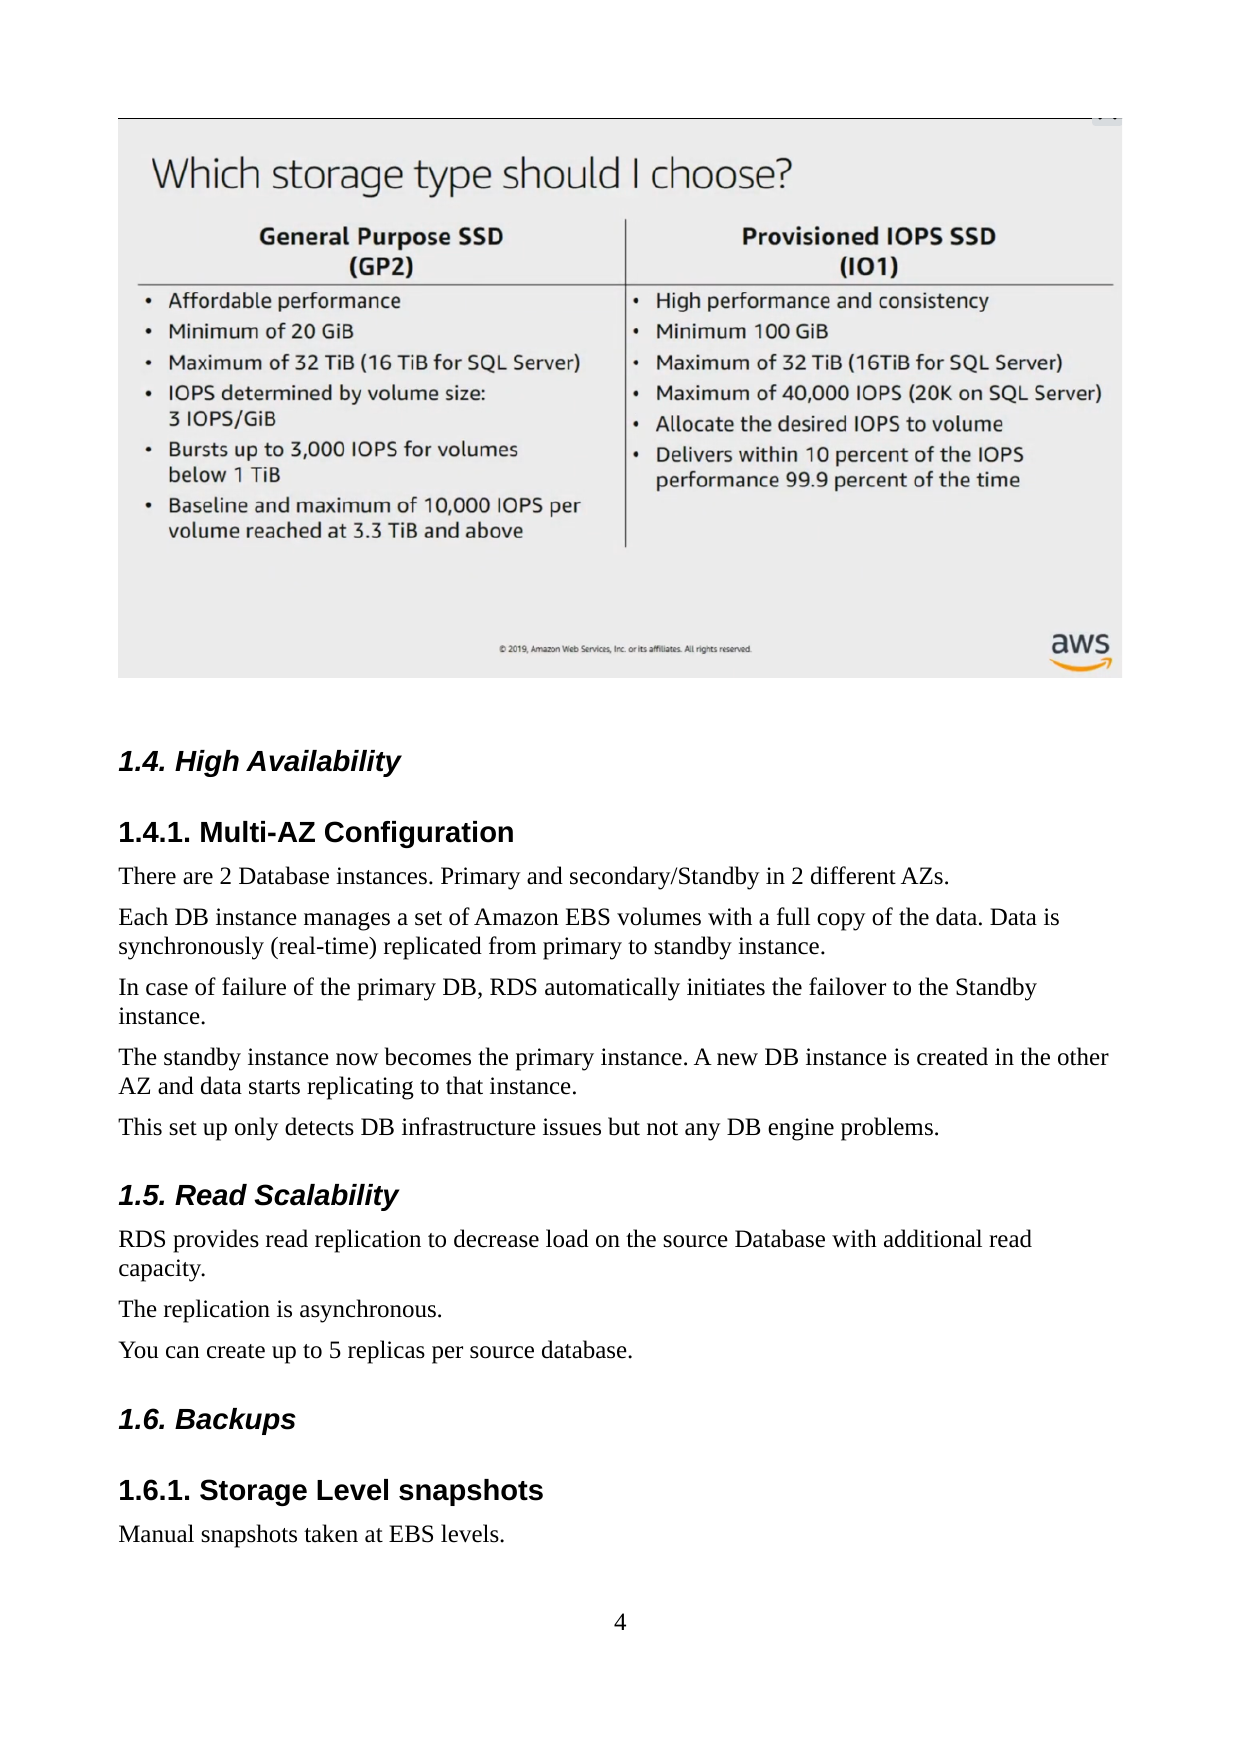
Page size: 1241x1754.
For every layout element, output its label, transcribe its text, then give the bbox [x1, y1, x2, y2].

subtitle Backups [118, 1402, 1122, 1435]
text RDS provides read replication to decrease load on the source Database with additional read capacity. [118, 1224, 1122, 1282]
text There are 2 Database instances. Primary and secondary/Standby in 2 different AZs. [118, 861, 1122, 889]
text You can create up to 5 replicas per source database. [118, 1336, 1122, 1364]
subtitle Storage Level snapshots [118, 1473, 1122, 1506]
text Manual snapshots taken at EBS levels. [118, 1519, 1122, 1548]
subtitle Multi-AZ Configuration [118, 815, 1122, 848]
text Each DB instance manages a set of Amazon EBS volumes with a full copy of the data. Data is synchronously (real-time) replicated from primary to standby instance. [118, 902, 1122, 959]
text This set up only detects DB infrastructure issues but not any DB engine problems. [118, 1112, 1122, 1141]
text In case of failure of the primary DB, RDS automatically initiates the failover to the Standby instance. [118, 972, 1122, 1029]
text The standby instance now becomes the primary instance. A new DB instance is created in the other AZ and data starts replicating to that instance. [118, 1042, 1122, 1099]
text The replication is asynchronous. [118, 1294, 1122, 1323]
subtitle Read Scalability [118, 1178, 1122, 1212]
subtitle High Availability [118, 744, 1122, 777]
